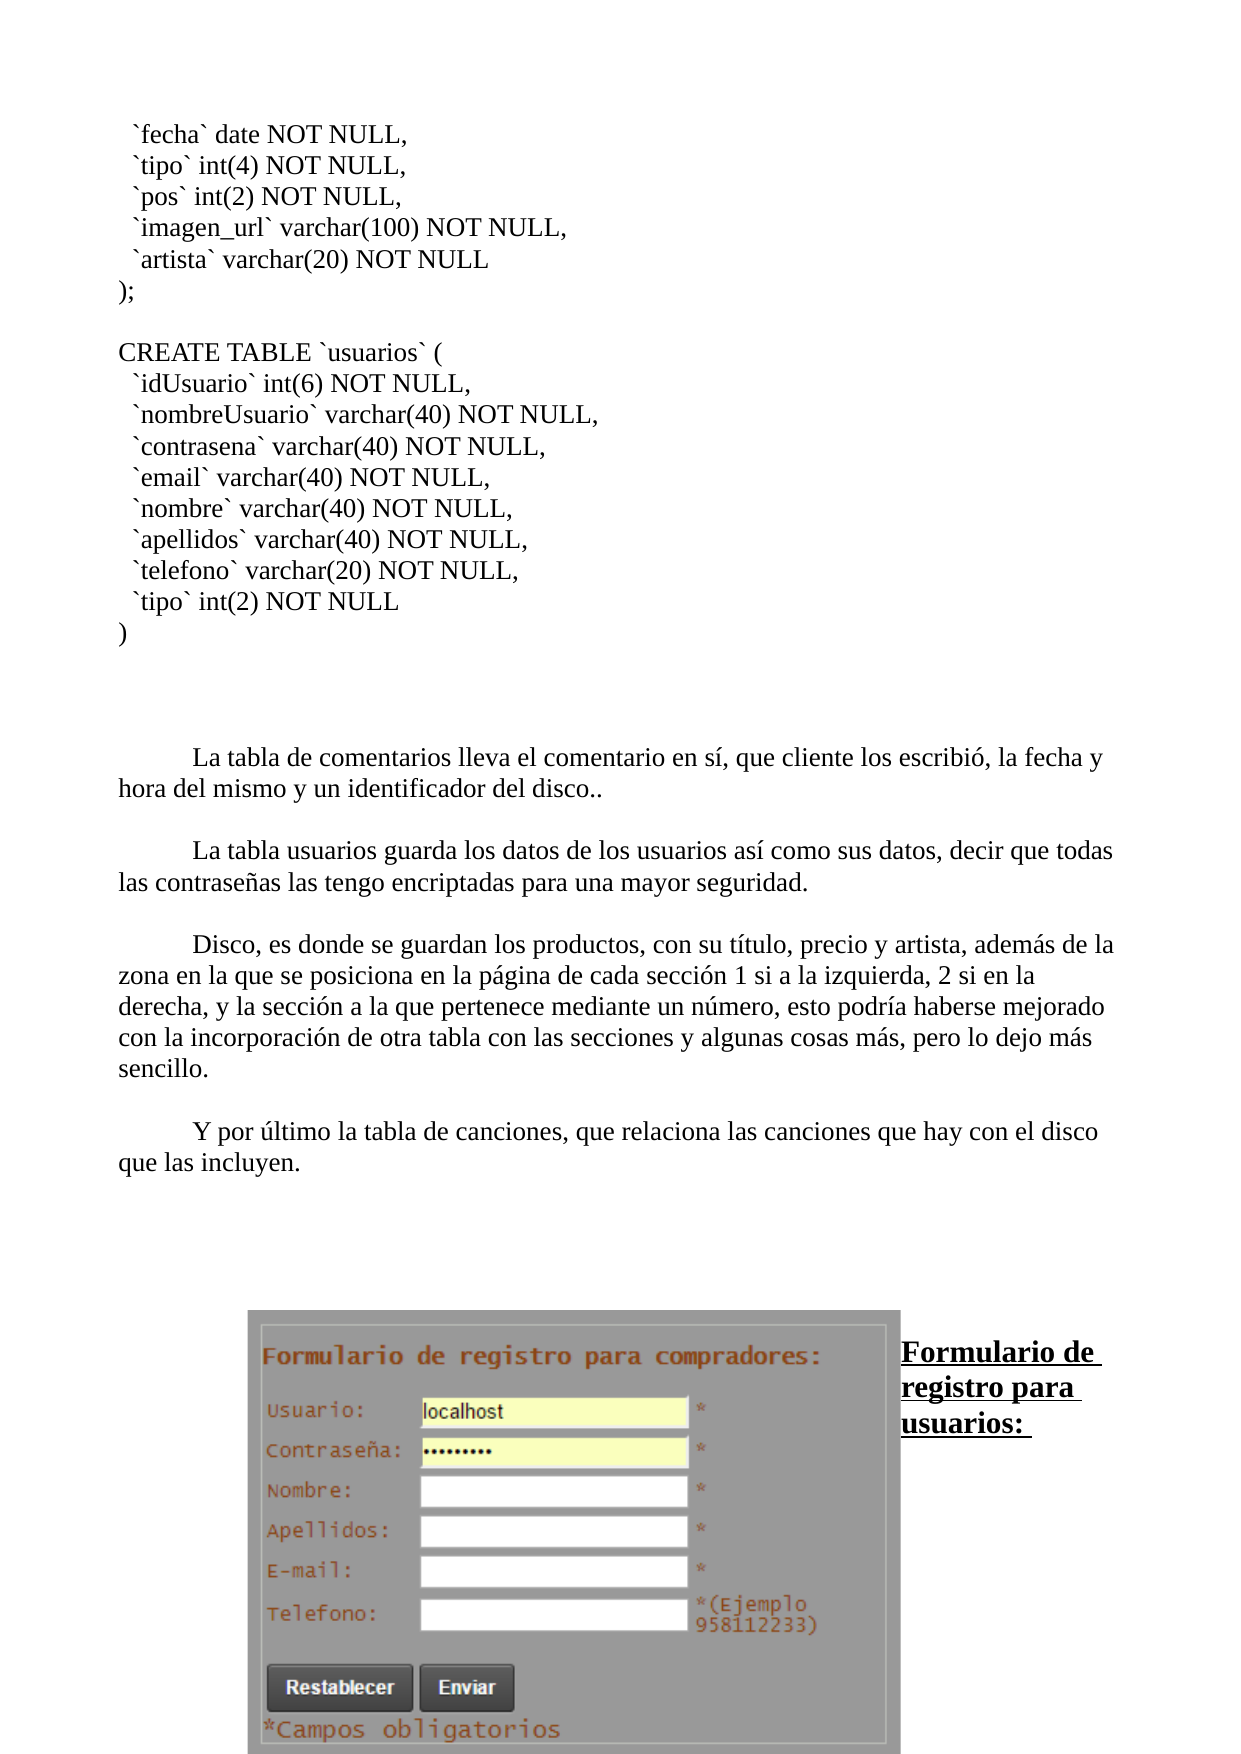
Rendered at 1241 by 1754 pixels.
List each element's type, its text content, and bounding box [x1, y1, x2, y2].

text `nombre` varchar(40) NOT NULL, [118, 492, 1122, 523]
text ); [118, 274, 1122, 305]
text Disco, es donde se guardan los productos, con su título, precio y artista, además de la zona en la que se posiciona en la página de cada sección 1 si a la izquierda, 2 si en la derecha, y la sección a la que pertenece mediante un número, esto podría haberse mejorado con la incorporación de otra tabla con las secciones y algunas cosas más, pero lo dejo más sencillo. [118, 928, 1122, 1084]
text `artista` varchar(20) NOT NULL [118, 243, 1122, 274]
text La tabla usuarios guarda los datos de los usuarios así como sus datos, decir que todas las contraseñas las tengo encriptadas para una mayor seguridad. [118, 834, 1122, 897]
text `pos` int(2) NOT NULL, [118, 180, 1122, 212]
text `email` varchar(40) NOT NULL, [118, 461, 1122, 492]
text `fecha` date NOT NULL, [118, 118, 1122, 149]
text `apellidos` varchar(40) NOT NULL, [118, 523, 1122, 554]
picture [247, 1310, 901, 1754]
text CREATE TABLE `usuarios` ( [118, 336, 1122, 367]
text `nombreUsuario` varchar(40) NOT NULL, [118, 398, 1122, 429]
text Y por último la tabla de canciones, que relaciona las canciones que hay con el disco que las incluyen. [118, 1115, 1122, 1177]
text Formulario de registro para usuarios: [901, 1333, 1122, 1441]
text `tipo` int(2) NOT NULL [118, 585, 1122, 616]
text `telefono` varchar(20) NOT NULL, [118, 554, 1122, 585]
text `tipo` int(4) NOT NULL, [118, 149, 1122, 180]
text `imagen_url` varchar(100) NOT NULL, [118, 212, 1122, 243]
text `idUsuario` int(6) NOT NULL, [118, 367, 1122, 398]
text [118, 1333, 247, 1441]
text `contrasena` varchar(40) NOT NULL, [118, 429, 1122, 461]
text ) [118, 616, 1122, 648]
text La tabla de comentarios lleva el comentario en sí, que cliente los escribió, la fecha y hora del mismo y un identificador del disco.. [118, 741, 1122, 803]
